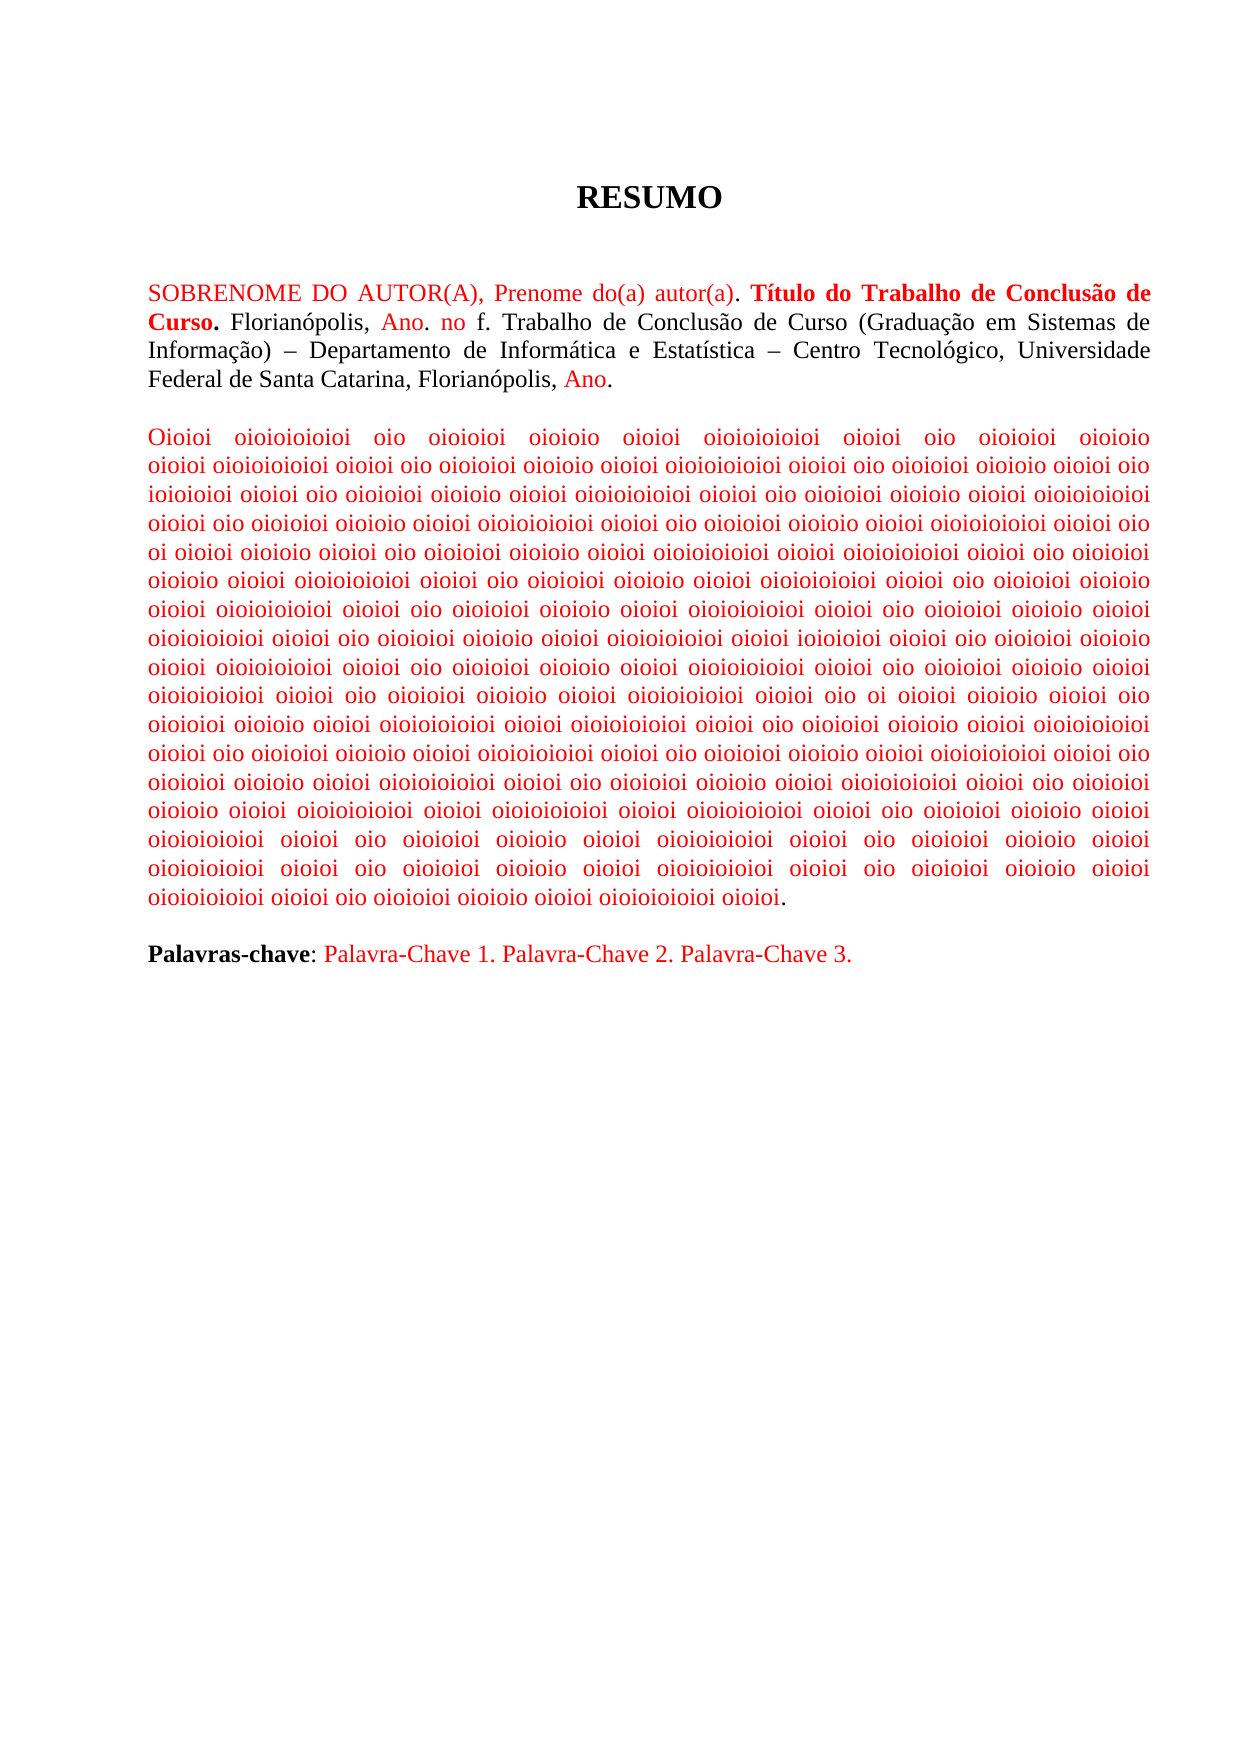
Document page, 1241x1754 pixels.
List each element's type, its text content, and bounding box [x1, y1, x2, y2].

text Oioioi oioioioioioi oio oioioioi oioioio oioioi oioioioioioi oioioi oio oioioioi oioioio oioioi oioioioioioi oioioi oio oioioioi oioioio oioioi oioioioioioi oioioi oio oioioioi oioioio oioioi oio ioioioioi oioioi oio oioioioi oioioio oioioi oioioioioioi oioioi oio oioioioi oioioio oioioi oioioioioioi oioioi oio oioioioi oioioio oioioi oioioioioioi oioioi oio oioioioi oioioio oioioi oioioioioioi oioioi oio oi oioioi oioioio oioioi oio oioioioi oioioio oioioi oioioioioioi oioioi oioioioioioi oioioi oio oioioioi oioioio oioioi oioioioioioi oioioi oio oioioioi oioioio oioioi oioioioioioi oioioi oio oioioioi oioioio oioioi oioioioioioi oioioi oio oioioioi oioioio oioioi oioioioioioi oioioi oio oioioioi oioioio oioioi oioioioioioi oioioi oio oioioioi oioioio oioioi oioioioioioi oioioi ioioioioi oioioi oio oioioioi oioioio oioioi oioioioioioi oioioi oio oioioioi oioioio oioioi oioioioioioi oioioi oio oioioioi oioioio oioioi oioioioioioi oioioi oio oioioioi oioioio oioioi oioioioioioi oioioi oio oi oioioi oioioio oioioi oio oioioioi oioioio oioioi oioioioioioi oioioi oioioioioioi oioioi oio oioioioi oioioio oioioi oioioioioioi oioioi oio oioioioi oioioio oioioi oioioioioioi oioioi oio oioioioi oioioio oioioi oioioioioioi oioioi oio oioioioi oioioio oioioi oioioioioioi oioioi oio oioioioi oioioio oioioi oioioioioioi oioioi oio oioioioi oioioio oioioi oioioioioioi oioioi oioioioioioi oioioi oioioioioioi oioioi oio oioioioi oioioio oioioi oioioioioioi oioioi oio oioioioi oioioio oioioi oioioioioioi oioioi oio oioioioi oioioio oioioi oioioioioioi oioioi oio oioioioi oioioio oioioi oioioioioioi oioioi oio oioioioi oioioio oioioi oioioioioioi oioioi oio oioioioi oioioio oioioi oioioioioioi oioioi. [148, 422, 1152, 911]
text Palavras-chave: Palavra-Chave 1. Palavra-Chave 2. Palavra-Chave 3. [148, 939, 1152, 968]
list RESUMO [148, 177, 1152, 216]
text SOBRENOME DO AUTOR(A), Prenome do(a) autor(a). Título do Trabalho de Conclusão de Curso. Florianópolis, Ano. no f. Trabalho de Conclusão de Curso (Graduação em Sistemas de Informação) – Departamento de Informática e Estatística – Centro Tecnológico, Universidade Federal de Santa Catarina, Florianópolis, Ano. [148, 278, 1152, 393]
